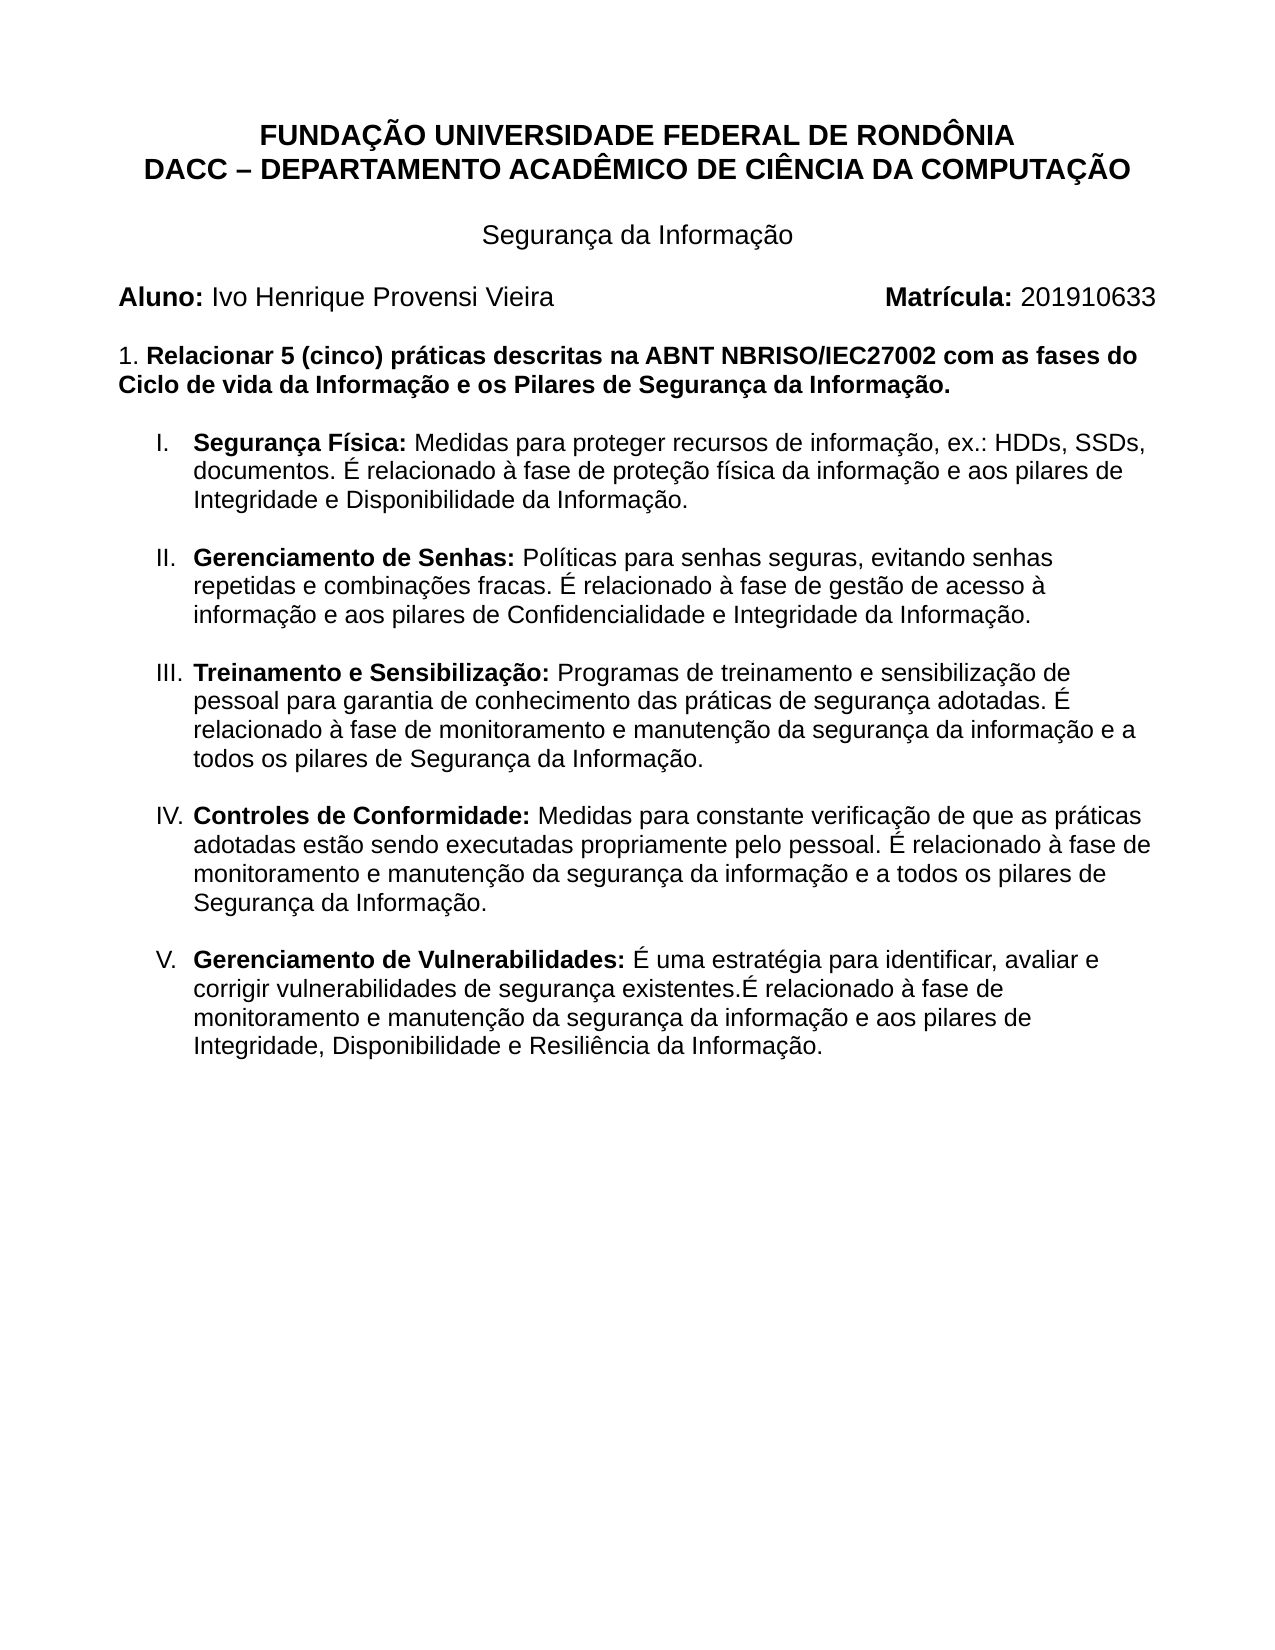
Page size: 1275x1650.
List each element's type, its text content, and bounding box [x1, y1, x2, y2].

text FUNDAÇÃO UNIVERSIDADE FEDERAL DE RONDÔNIA [118, 118, 1157, 152]
text Segurança da Informação [118, 219, 1157, 250]
list Gerenciamento de Vulnerabilidades: É uma estratégia para identificar, avaliar e corrigir vulnerabilidades de segurança existentes.É relacionado à fase de monitoramento e manutenção da segurança da informação e aos pilares de Integridade, Disponibilidade e Resiliência da Informação. [156, 945, 1157, 1060]
list Gerenciamento de Senhas: Políticas para senhas seguras, evitando senhas repetidas e combinações fracas. É relacionado à fase de gestão de acesso à informação e aos pilares de Confidencialidade e Integridade da Informação. [156, 542, 1157, 629]
text Aluno: Ivo Henrique Provensi Vieira Matrícula: 201910633 [118, 281, 1157, 312]
list Controles de Conformidade: Medidas para constante verificação de que as práticas adotadas estão sendo executadas propriamente pelo pessoal. É relacionado à fase de monitoramento e manutenção da segurança da informação e a todos os pilares de Segurança da Informação. [156, 801, 1157, 916]
list Treinamento e Sensibilização: Programas de treinamento e sensibilização de pessoal para garantia de conhecimento das práticas de segurança adotadas. É relacionado à fase de monitoramento e manutenção da segurança da informação e a todos os pilares de Segurança da Informação. [156, 657, 1157, 772]
list Segurança Física: Medidas para proteger recursos de informação, ex.: HDDs, SSDs, documentos. É relacionado à fase de proteção física da informação e aos pilares de Integridade e Disponibilidade da Informação. [156, 427, 1157, 514]
text DACC – DEPARTAMENTO ACADÊMICO DE CIÊNCIA DA COMPUTAÇÃO [118, 152, 1157, 185]
text 1. Relacionar 5 (cinco) práticas descritas na ABNT NBRISO/IEC27002 com as fases do Ciclo de vida da Informação e os Pilares de Segurança da Informação. [118, 341, 1157, 399]
